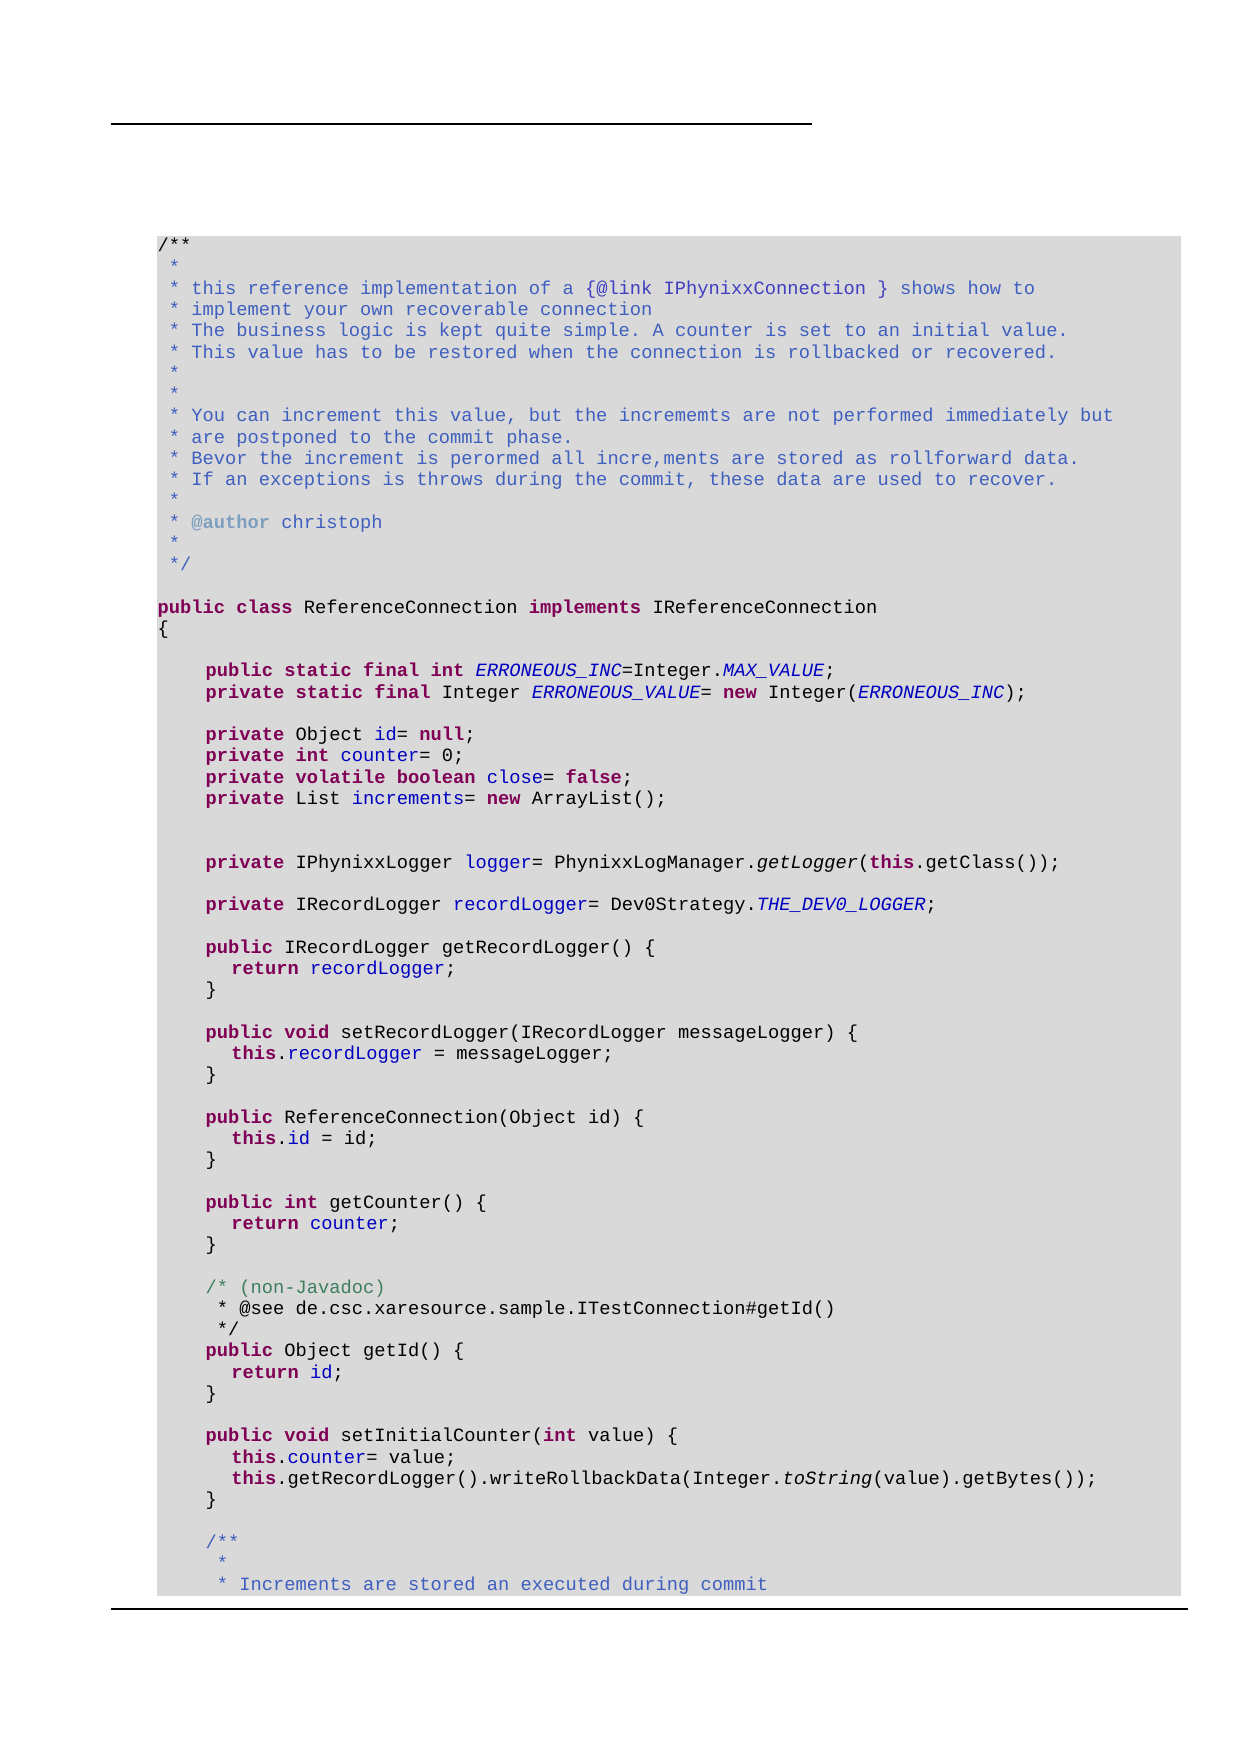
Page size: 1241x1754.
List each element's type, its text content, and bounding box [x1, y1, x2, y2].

text } [157, 1150, 1181, 1171]
text public void setRecordLogger(IRecordLogger messageLogger) { [157, 1022, 1181, 1044]
text public IRecordLogger getRecordLogger() { [157, 937, 1181, 959]
text /** [157, 1532, 1181, 1554]
text * [157, 491, 1181, 512]
text private Object id= null; [157, 725, 1181, 746]
text * [157, 385, 1181, 406]
text * this reference implementation of a {@link IPhynixxConnection } shows how to [157, 279, 1181, 300]
text this.getRecordLogger().writeRollbackData(Integer.toString(value).getBytes()); [157, 1469, 1181, 1490]
text private IPhynixxLogger logger= PhynixxLogManager.getLogger(this.getClass()); [157, 852, 1181, 874]
text private int counter= 0; [157, 746, 1181, 767]
text * [157, 1554, 1181, 1575]
text * Bevor the increment is perormed all incre,ments are stored as rollforward data. [157, 449, 1181, 470]
text public static final int ERRONEOUS_INC=Integer.MAX_VALUE; [157, 661, 1181, 682]
text } [157, 1490, 1181, 1511]
text public Object getId() { [157, 1341, 1181, 1362]
text this.counter= value; [157, 1447, 1181, 1469]
text * The business logic is kept quite simple. A counter is set to an initial value. [157, 321, 1181, 342]
text private volatile boolean close= false; [157, 767, 1181, 789]
text * @author christoph [157, 512, 1181, 534]
text public int getCounter() { [157, 1192, 1181, 1214]
text } [157, 1235, 1181, 1256]
text /** [157, 236, 1181, 257]
text * Increments are stored an executed during commit [157, 1575, 1181, 1596]
text * [157, 534, 1181, 555]
text private IRecordLogger recordLogger= Dev0Strategy.THE_DEV0_LOGGER; [157, 895, 1181, 916]
text this.recordLogger = messageLogger; [157, 1044, 1181, 1065]
text * are postponed to the commit phase. [157, 427, 1181, 449]
text * @see de.csc.xaresource.sample.ITestConnection#getId() [157, 1299, 1181, 1320]
text return counter; [157, 1214, 1181, 1235]
text public void setInitialCounter(int value) { [157, 1426, 1181, 1447]
text public class ReferenceConnection implements IReferenceConnection [157, 597, 1181, 619]
text /* (non-Javadoc) [157, 1277, 1181, 1299]
text return id; [157, 1362, 1181, 1384]
text private List increments= new ArrayList(); [157, 789, 1181, 810]
text } [157, 1065, 1181, 1086]
text * [157, 257, 1181, 279]
text */ [157, 555, 1181, 576]
text * You can increment this value, but the incrememts are not performed immediately but [157, 406, 1181, 427]
text * This value has to be restored when the connection is rollbacked or recovered. [157, 342, 1181, 364]
text return recordLogger; [157, 959, 1181, 980]
text public ReferenceConnection(Object id) { [157, 1107, 1181, 1129]
text * implement your own recoverable connection [157, 300, 1181, 321]
text } [157, 1384, 1181, 1405]
text } [157, 980, 1181, 1001]
text * If an exceptions is throws during the commit, these data are used to recover. [157, 470, 1181, 491]
text { [157, 619, 1181, 640]
text private static final Integer ERRONEOUS_VALUE= new Integer(ERRONEOUS_INC); [157, 682, 1181, 704]
text * [157, 364, 1181, 385]
text this.id = id; [157, 1129, 1181, 1150]
text */ [157, 1320, 1181, 1341]
